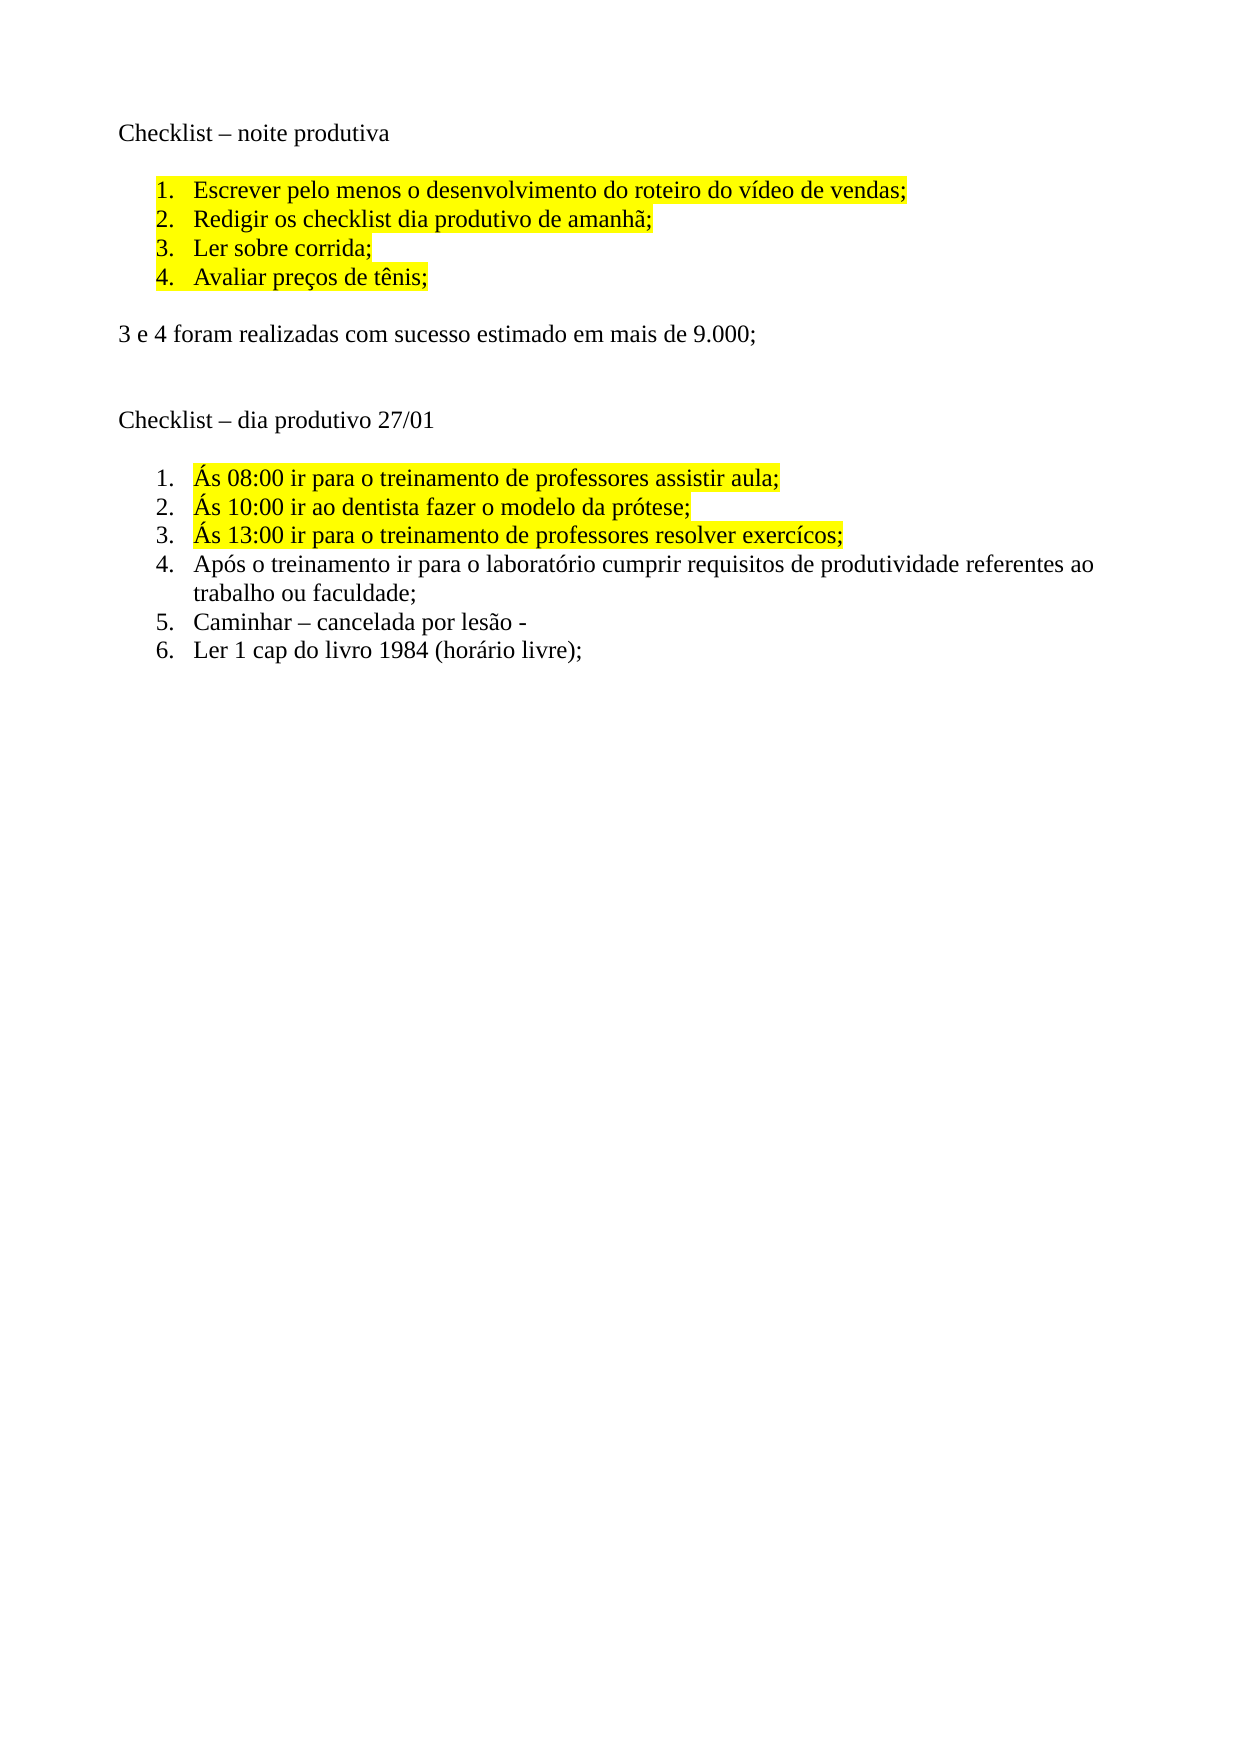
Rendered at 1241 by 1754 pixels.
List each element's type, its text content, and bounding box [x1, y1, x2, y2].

list Escrever pelo menos o desenvolvimento do roteiro do vídeo de vendas; [156, 176, 1122, 204]
list Ler sobre corrida; [156, 233, 1122, 262]
list Caminhar – cancelada por lesão - [156, 607, 1122, 636]
text Checklist – dia produtivo 27/01 [118, 406, 1122, 434]
list Ás 10:00 ir ao dentista fazer o modelo da prótese; [156, 492, 1122, 521]
list Ás 08:00 ir para o treinamento de professores assistir aula; [156, 463, 1122, 492]
list Ás 13:00 ir para o treinamento de professores resolver exercícos; [156, 521, 1122, 549]
list Avaliar preços de tênis; [156, 262, 1122, 291]
list Ler 1 cap do livro 1984 (horário livre); [156, 636, 1122, 664]
list Redigir os checklist dia produtivo de amanhã; [156, 204, 1122, 233]
text Checklist – noite produtiva [118, 118, 1122, 147]
list Após o treinamento ir para o laboratório cumprir requisitos de produtividade referentes ao trabalho ou faculdade; [156, 549, 1122, 607]
text 3 e 4 foram realizadas com sucesso estimado em mais de 9.000; [118, 319, 1122, 348]
